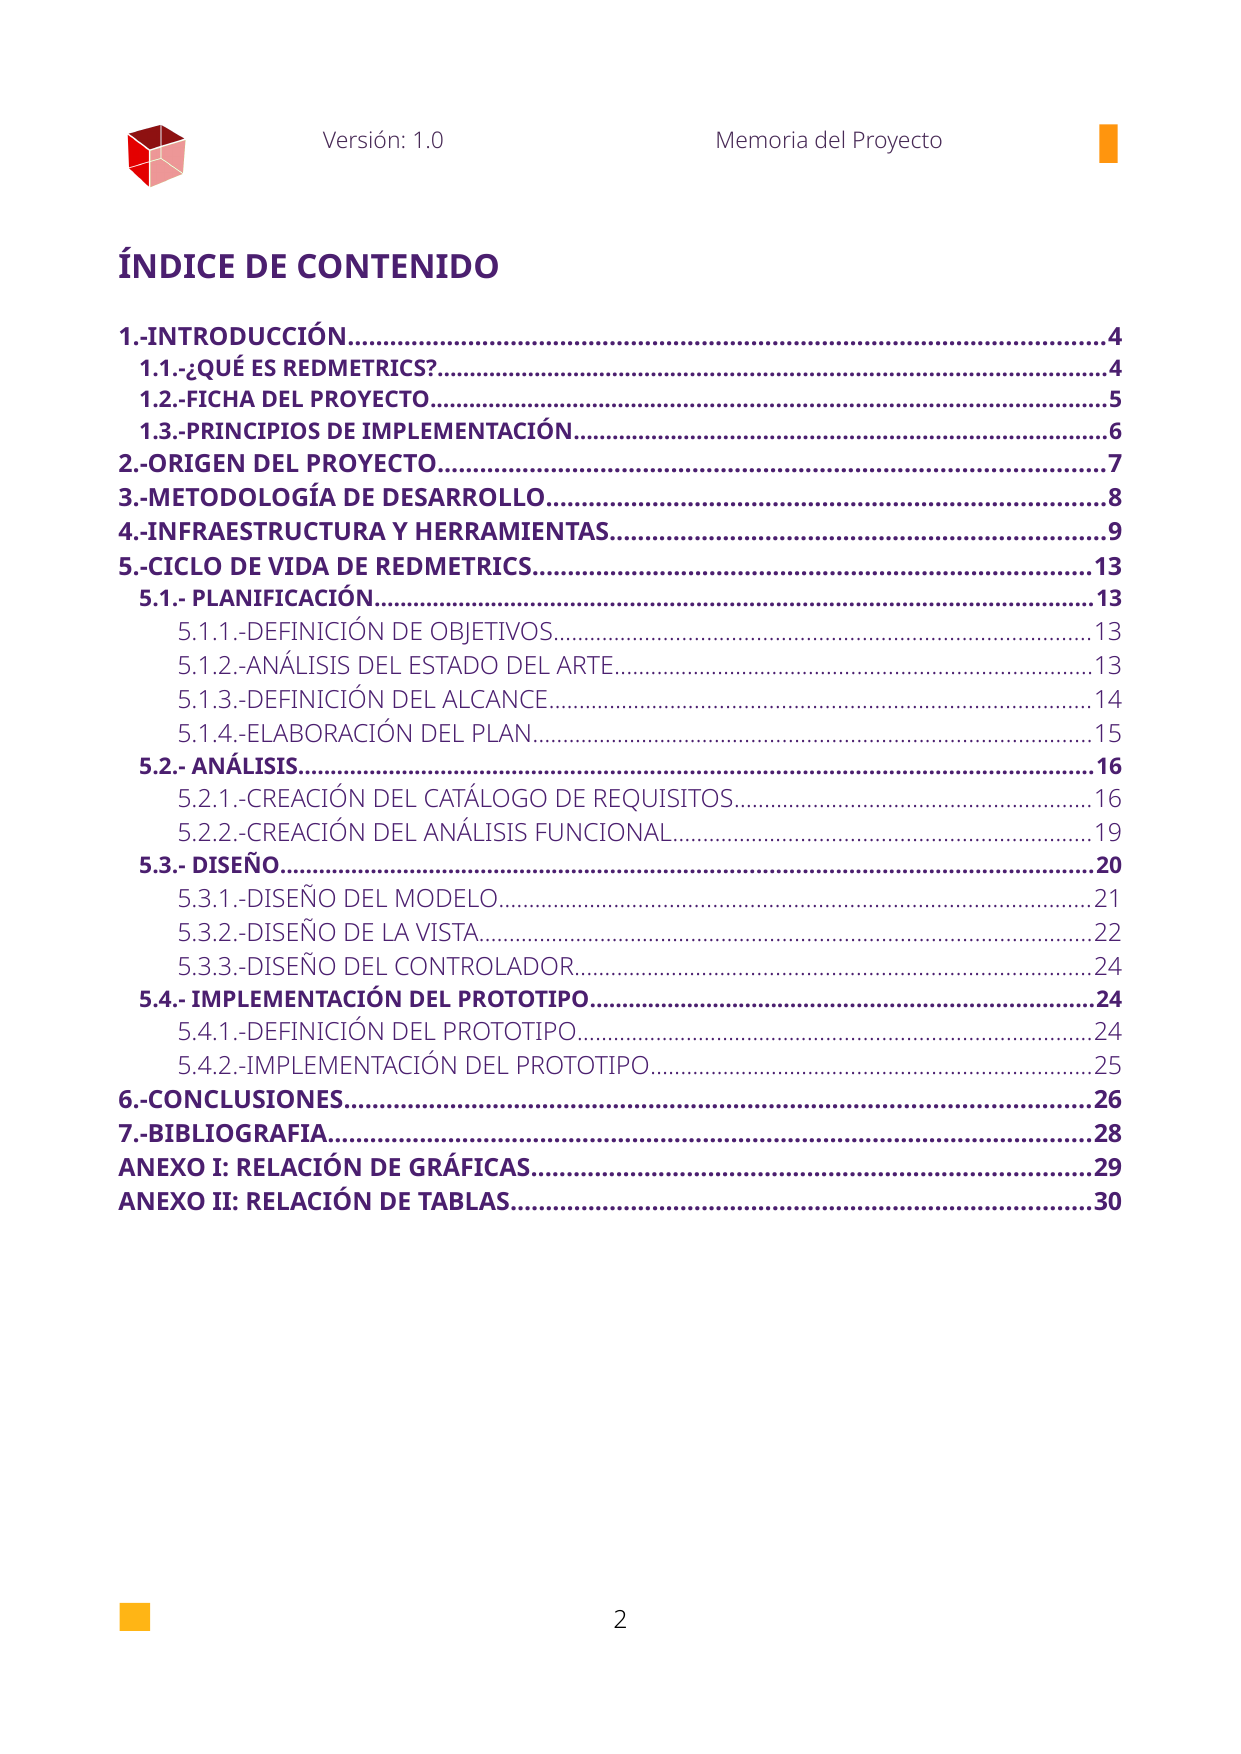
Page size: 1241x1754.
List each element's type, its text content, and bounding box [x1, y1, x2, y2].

picture [123, 123, 189, 189]
text 5.1.1.-Definición de objetivos 13 [177, 613, 1122, 647]
text 5.1.- Planificación 13 [139, 582, 1122, 613]
text 5.1.3.-Definición del alcance 14 [177, 682, 1122, 716]
text 5.3.2.-Diseño de la vista 22 [177, 914, 1122, 948]
text 5.-Ciclo de vida de Redmetrics 13 [118, 548, 1122, 582]
text 5.2.1.-Creación del catálogo de requisitos 16 [177, 781, 1122, 815]
text 2.-Origen del proyecto 7 [118, 446, 1122, 480]
text 5.4.1.-Definición del prototipo 24 [177, 1014, 1122, 1048]
text 4.-Infraestructura y herramientas 9 [118, 514, 1122, 548]
text 5.4.2.-Implementación del prototipo 25 [177, 1048, 1122, 1082]
text 3.-Metodología de desarrollo 8 [118, 480, 1122, 514]
text 1.-Introducción 4 [118, 318, 1122, 352]
text 6.-Conclusiones 26 [118, 1082, 1122, 1116]
text Anexo I: Relación de Gráficas 29 [118, 1150, 1122, 1184]
text 1.2.-Ficha del proyecto 5 [139, 383, 1122, 415]
text 5.2.2.-Creación del análisis funcional 19 [177, 815, 1122, 849]
text 5.1.4.-Elaboración del plan 15 [177, 716, 1122, 750]
text 5.3.3.-Diseño del controlador 24 [177, 948, 1122, 982]
text 5.1.2.-Análisis del estado del arte 13 [177, 647, 1122, 682]
subtitle Índice de contenido [118, 243, 1122, 288]
text Anexo II: Relación de tablas 30 [118, 1184, 1122, 1218]
text 5.2.- Análisis 16 [139, 750, 1122, 781]
text 1.3.-Principios de implementación 6 [139, 415, 1122, 446]
text 5.4.- Implementación del prototipo 24 [139, 982, 1122, 1014]
text 7.-Bibliografia 28 [118, 1116, 1122, 1150]
text 5.3.1.-Diseño del modelo 21 [177, 880, 1122, 914]
text 5.3.- Diseño 20 [139, 849, 1122, 880]
text 1.1.-¿Qué es Redmetrics? 4 [139, 352, 1122, 383]
